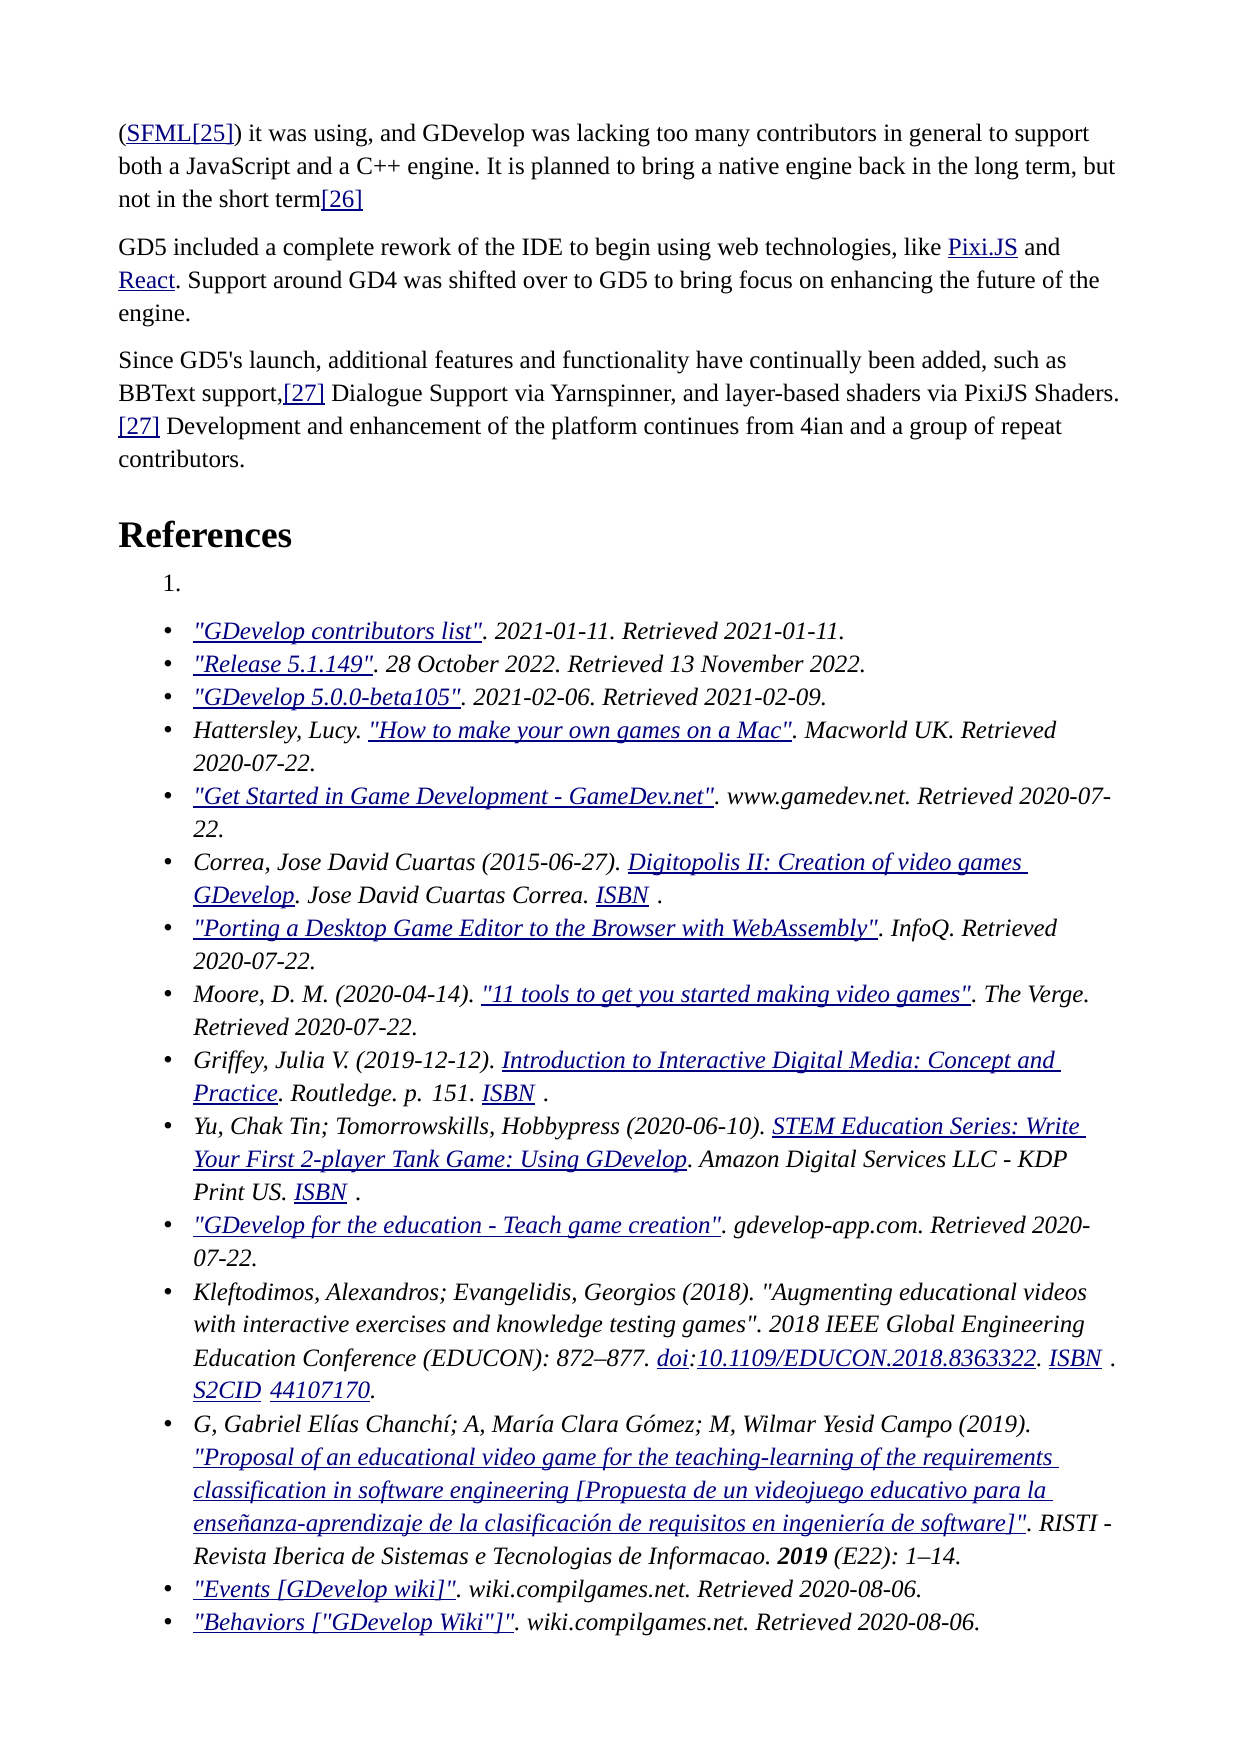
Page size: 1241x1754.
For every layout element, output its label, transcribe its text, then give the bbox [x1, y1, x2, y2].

list "Get Started in Game Development - GameDev.net". www.gamedev.net. Retrieved 2020-07-22. [164, 781, 1122, 843]
list Griffey, Julia V. (2019-12-12). Introduction to Interactive Digital Media: Concept and Practice. Routledge. p. 151. ISBN . [164, 1045, 1122, 1107]
text GD5 included a complete rework of the IDE to begin using web technologies, like Pixi.JS and React. Support around GD4 was shifted over to GD5 to bring focus on enhancing the future of the engine. [118, 232, 1122, 327]
list G, Gabriel Elías Chanchí; A, María Clara Gómez; M, Wilmar Yesid Campo (2019). "Proposal of an educational video game for the teaching-learning of the requirements classification in software engineering [Propuesta de un videojuego educativo para la enseñanza-aprendizaje de la clasificación de requisitos en ingeniería de software]". RISTI - Revista Iberica de Sistemas e Tecnologias de Informacao. 2019 (E22): 1–14. [164, 1409, 1122, 1569]
list "GDevelop contributors list". 2021-01-11. Retrieved 2021-01-11. [164, 616, 1122, 645]
list "Behaviors ["GDevelop Wiki"]". wiki.compilgames.net. Retrieved 2020-08-06. [164, 1607, 1122, 1636]
list "Release 5.1.149". 28 October 2022. Retrieved 13 November 2022. [164, 649, 1122, 678]
list "GDevelop 5.0.0-beta105". 2021-02-06. Retrieved 2021-02-09. [164, 682, 1122, 711]
list "Porting a Desktop Game Editor to the Browser with WebAssembly". InfoQ. Retrieved 2020-07-22. [164, 913, 1122, 975]
list "Events [GDevelop wiki]". wiki.compilgames.net. Retrieved 2020-08-06. [164, 1574, 1122, 1602]
text Since GD5's launch, additional features and functionality have continually been added, such as BBText support,[27] Dialogue Support via Yarnspinner, and layer-based shaders via PixiJS Shaders.[27] Development and enhancement of the platform continues from 4ian and a group of repeat contributors. [118, 345, 1122, 473]
list Kleftodimos, Alexandros; Evangelidis, Georgios (2018). "Augmenting educational videos with interactive exercises and knowledge testing games". 2018 IEEE Global Engineering Education Conference (EDUCON): 872–877. doi:10.1109/EDUCON.2018.8363322. ISBN . S2CID 44107170. [164, 1277, 1122, 1404]
list "GDevelop for the education - Teach game creation". gdevelop-app.com. Retrieved 2020-07-22. [164, 1211, 1122, 1272]
list Correa, Jose David Cuartas (2015-06-27). Digitopolis II: Creation of video games GDevelop. Jose David Cuartas Correa. ISBN . [164, 847, 1122, 909]
subtitle References [118, 513, 1122, 556]
text (SFML[25]) it was using, and GDevelop was lacking too many contributors in general to support both a JavaScript and a C++ engine. It is planned to bring a native engine back in the long term, but not in the short term[26] [118, 118, 1122, 213]
list Yu, Chak Tin; Tomorrowskills, Hobbypress (2020-06-10). STEM Education Series: Write Your First 2-player Tank Game: Using GDevelop. Amazon Digital Services LLC - KDP Print US. ISBN . [164, 1111, 1122, 1206]
list Hattersley, Lucy. "How to make your own games on a Mac". Macworld UK. Retrieved 2020-07-22. [164, 715, 1122, 777]
list Moore, D. M. (2020-04-14). "11 tools to get you started making video games". The Verge. Retrieved 2020-07-22. [164, 979, 1122, 1041]
